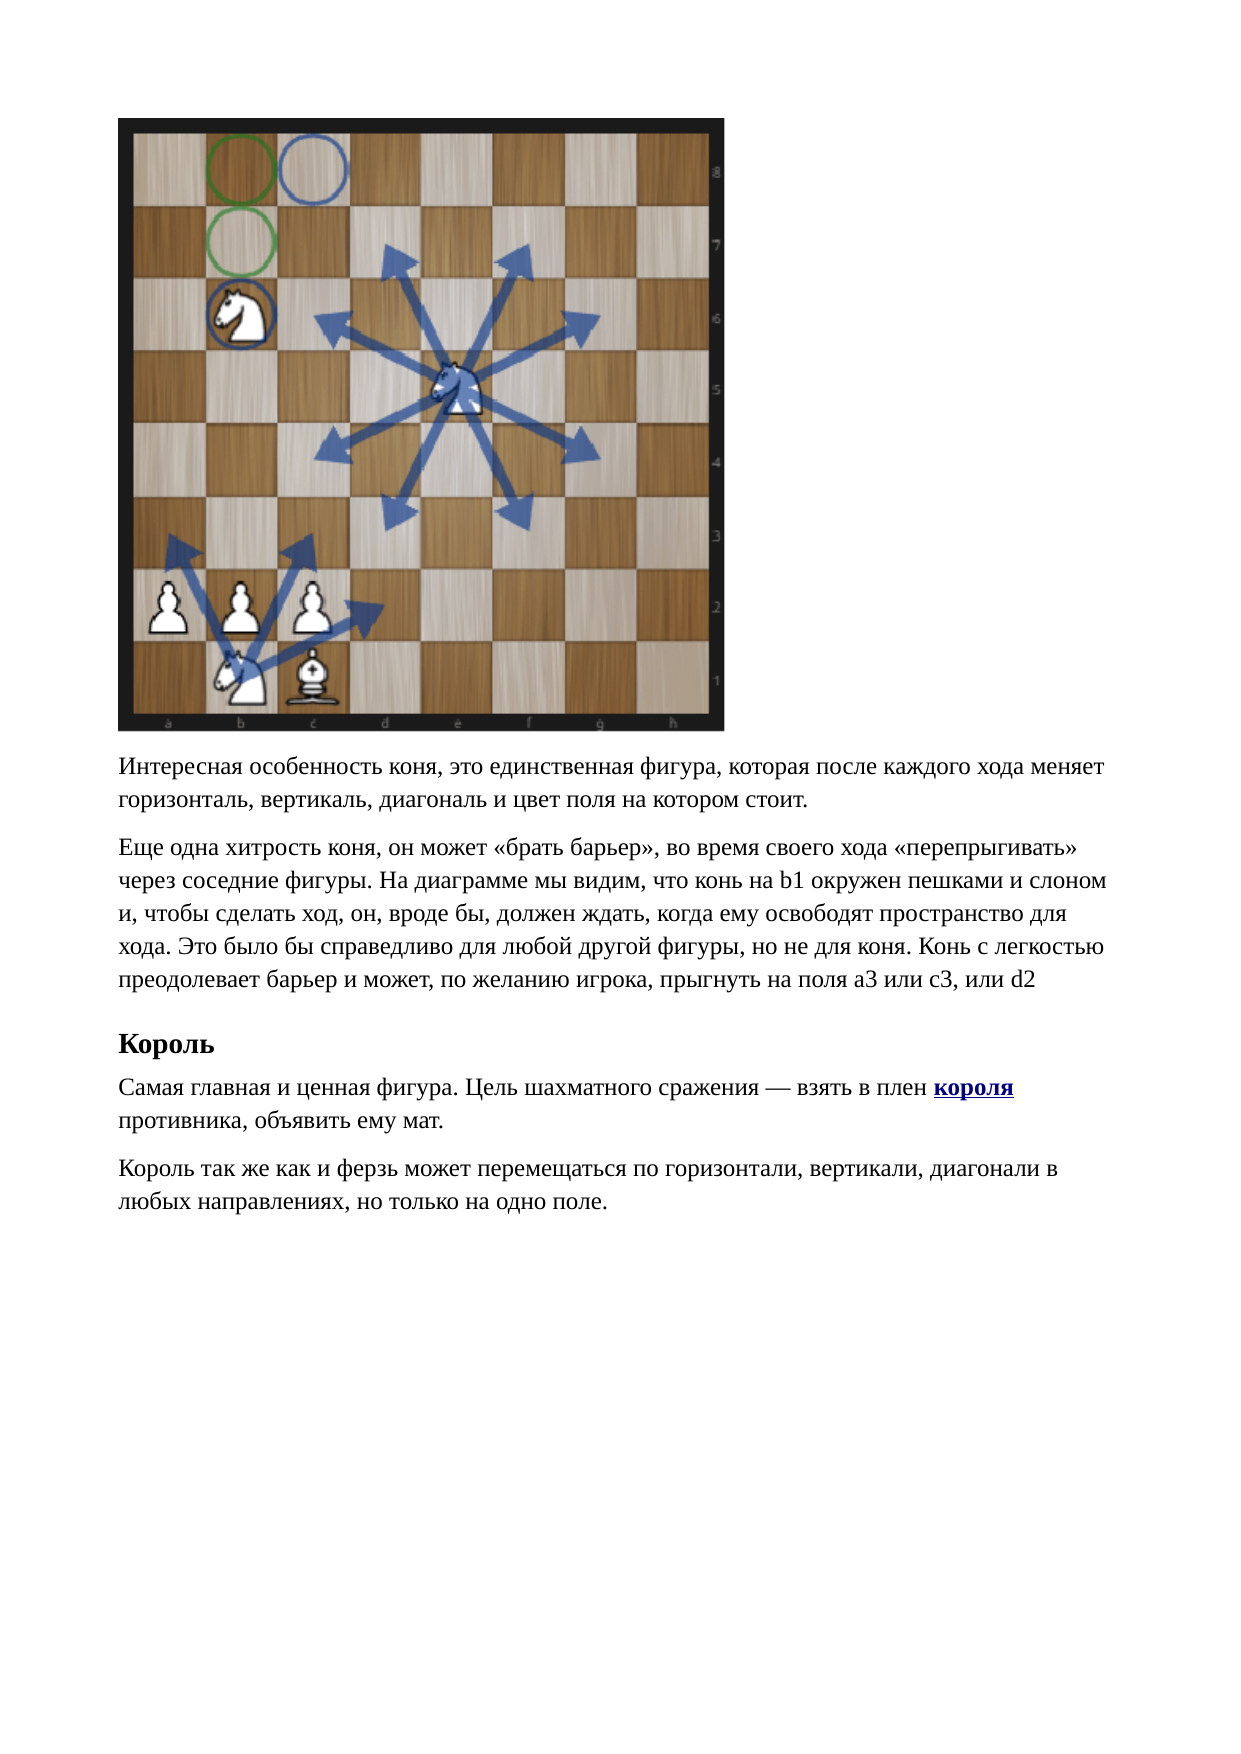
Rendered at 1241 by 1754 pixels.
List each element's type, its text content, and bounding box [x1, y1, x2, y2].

picture [118, 118, 725, 733]
text Самая главная и ценная фигура. Цель шахматного сражения — взять в плен короля противника, объявить ему мат. [118, 1072, 1122, 1134]
text Еще одна хитрость коня, он может «брать барьер», во время своего хода «перепрыгивать» через соседние фигуры. На диаграмме мы видим, что конь на b1 окружен пешками и слоном и, чтобы сделать ход, он, вроде бы, должен ждать, когда ему освободят пространство для хода. Это было бы справедливо для любой другой фигуры, но не для коня. Конь с легкостью преодолевает барьер и может, по желанию игрока, прыгнуть на поля а3 или с3, или d2 [118, 832, 1122, 993]
text Интересная особенность коня, это единственная фигура, которая после каждого хода меняет горизонталь, вертикаль, диагональ и цвет поля на котором стоит. [118, 751, 1122, 813]
subtitle Король [118, 1026, 1122, 1059]
text Король так же как и ферзь может перемещаться по горизонтали, вертикали, диагонали в любых направлениях, но только на одно поле. [118, 1153, 1122, 1214]
